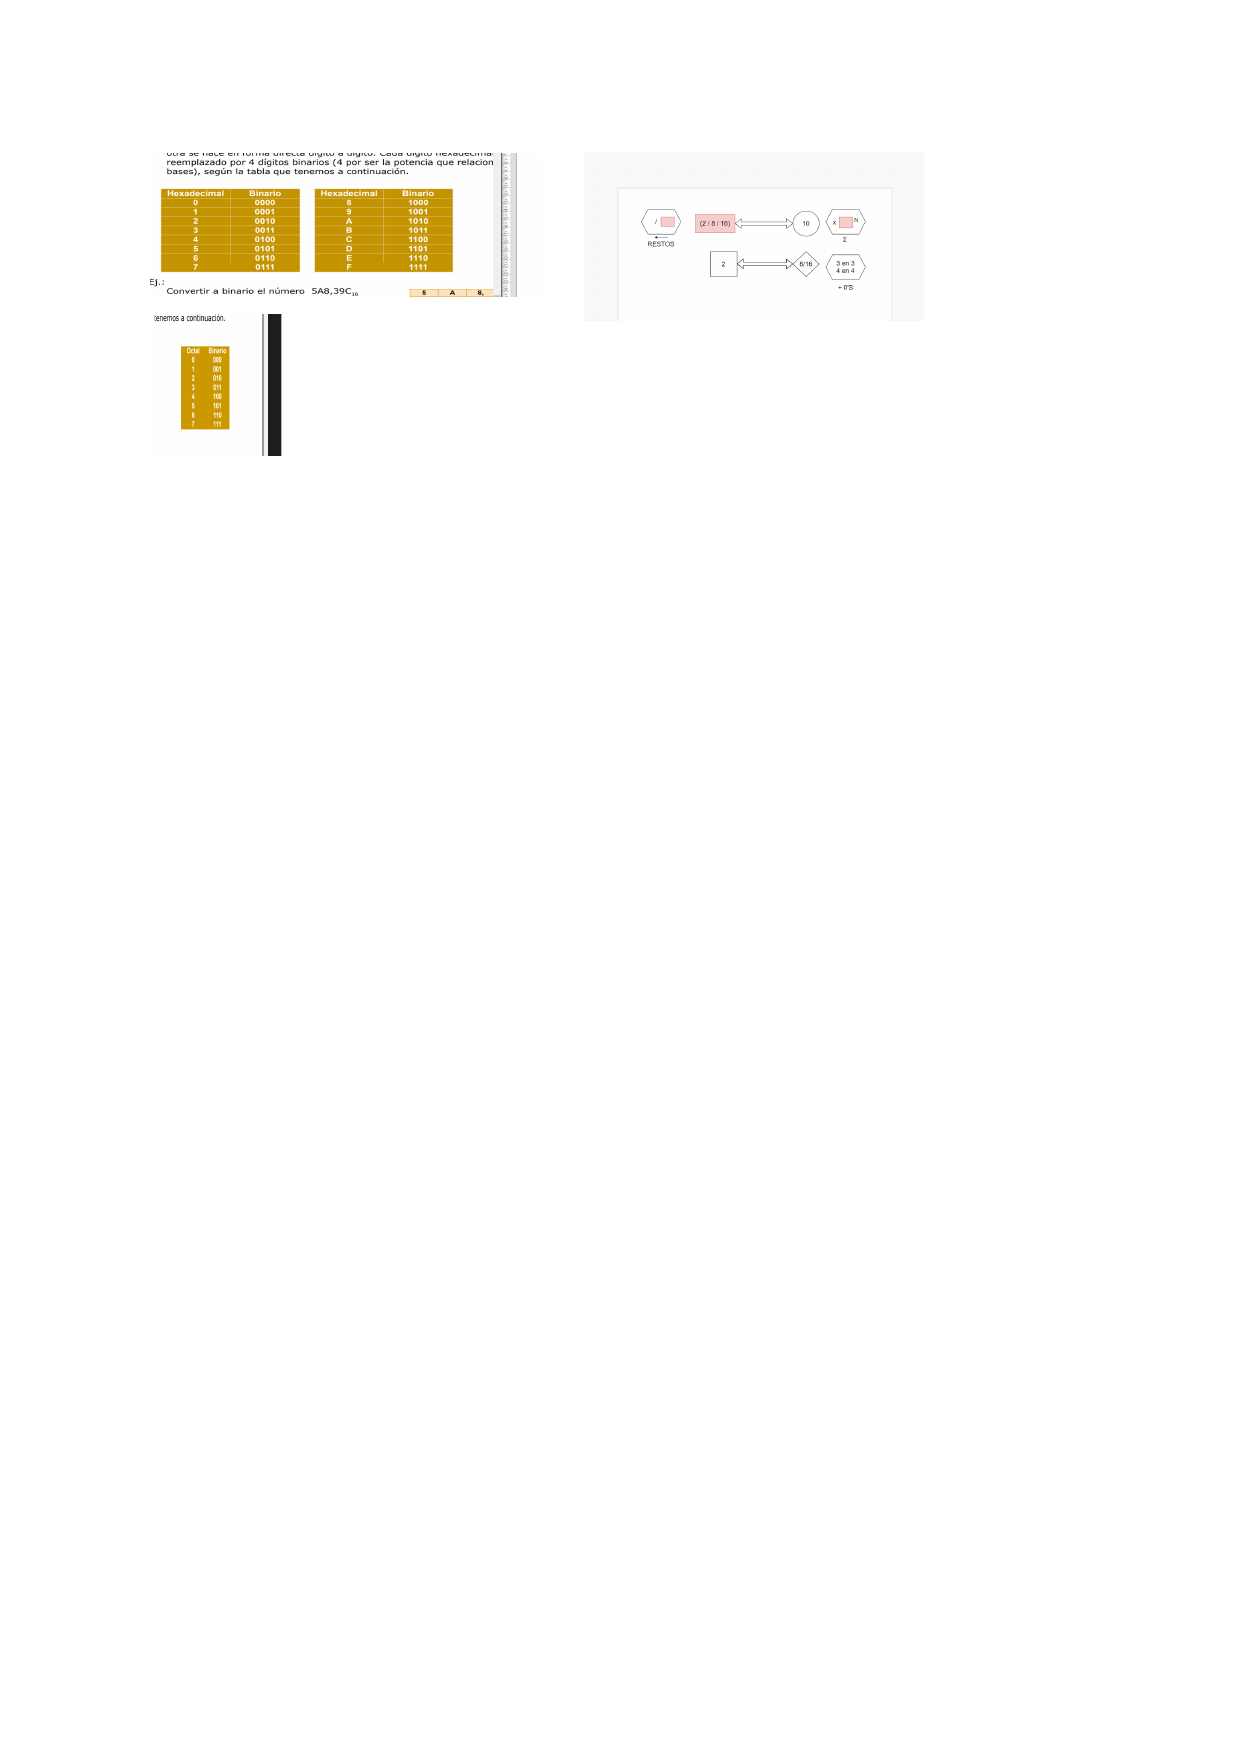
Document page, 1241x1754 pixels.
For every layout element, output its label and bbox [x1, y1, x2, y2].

picture [584, 152, 915, 321]
picture [150, 153, 223, 297]
picture [154, 314, 223, 456]
